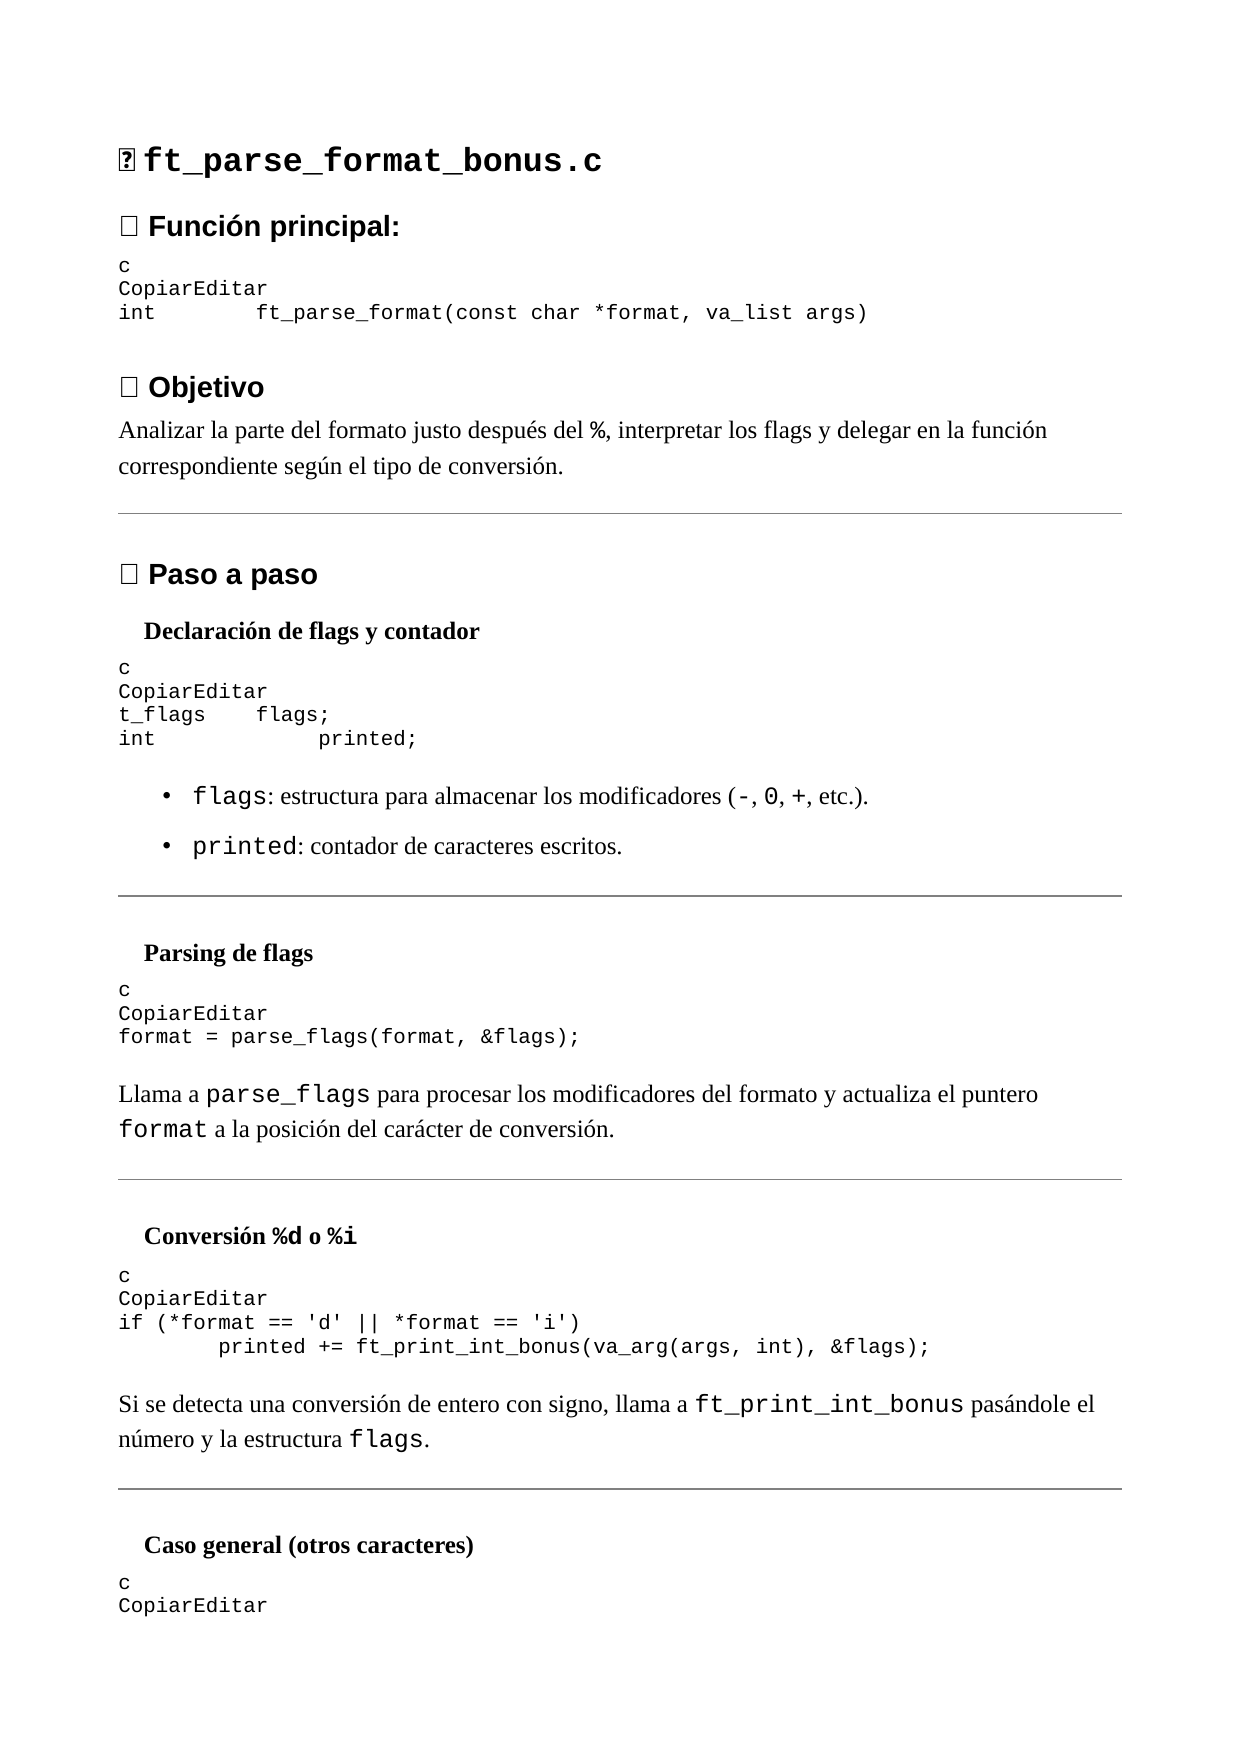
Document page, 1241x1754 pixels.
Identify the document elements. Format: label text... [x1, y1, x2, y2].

subtitle 🔧 Función principal: [118, 208, 1122, 242]
text c [118, 979, 1122, 1003]
subtitle ✅ Parsing de flags [118, 938, 1122, 967]
text Llama a parse_flags para procesar los modificadores del formato y actualiza el puntero format a la posición del carácter de conversión. [118, 1079, 1122, 1145]
text CopiarEditar [118, 278, 1122, 302]
text if (*format == 'd' || *format == 'i') [118, 1312, 1122, 1336]
text c [118, 657, 1122, 681]
text Si se detecta una conversión de entero con signo, llama a ft_print_int_bonus pasándole el número y la estructura flags. [118, 1389, 1122, 1455]
text int ft_parse_format(const char *format, va_list args) [118, 302, 1122, 326]
subtitle 📌 Objetivo [118, 369, 1122, 403]
text Analizar la parte del formato justo después del %, interpretar los flags y delegar en la función correspondiente según el tipo de conversión. [118, 416, 1122, 479]
text c [118, 1265, 1122, 1288]
text t_flags flags; [118, 704, 1122, 728]
subtitle 📄 ft_parse_format_bonus.c [118, 139, 1122, 181]
text c [118, 1572, 1122, 1596]
text CopiarEditar [118, 1596, 1122, 1619]
list printed: contador de caracteres escritos. [162, 831, 1122, 862]
text c [118, 254, 1122, 278]
text printed += ft_print_int_bonus(va_arg(args, int), &flags); [118, 1336, 1122, 1359]
text CopiarEditar [118, 681, 1122, 704]
text CopiarEditar [118, 1288, 1122, 1312]
subtitle ✅ Caso general (otros caracteres) [118, 1531, 1122, 1559]
text CopiarEditar [118, 1003, 1122, 1026]
subtitle 🧠 Paso a paso [118, 557, 1122, 591]
text int printed; [118, 728, 1122, 752]
text format = parse_flags(format, &flags); [118, 1026, 1122, 1050]
subtitle ✅ Declaración de flags y contador [118, 616, 1122, 644]
list flags: estructura para almacenar los modificadores (-, 0, +, etc.). [162, 781, 1122, 812]
subtitle ✅ Conversión %d o %i [118, 1221, 1122, 1252]
